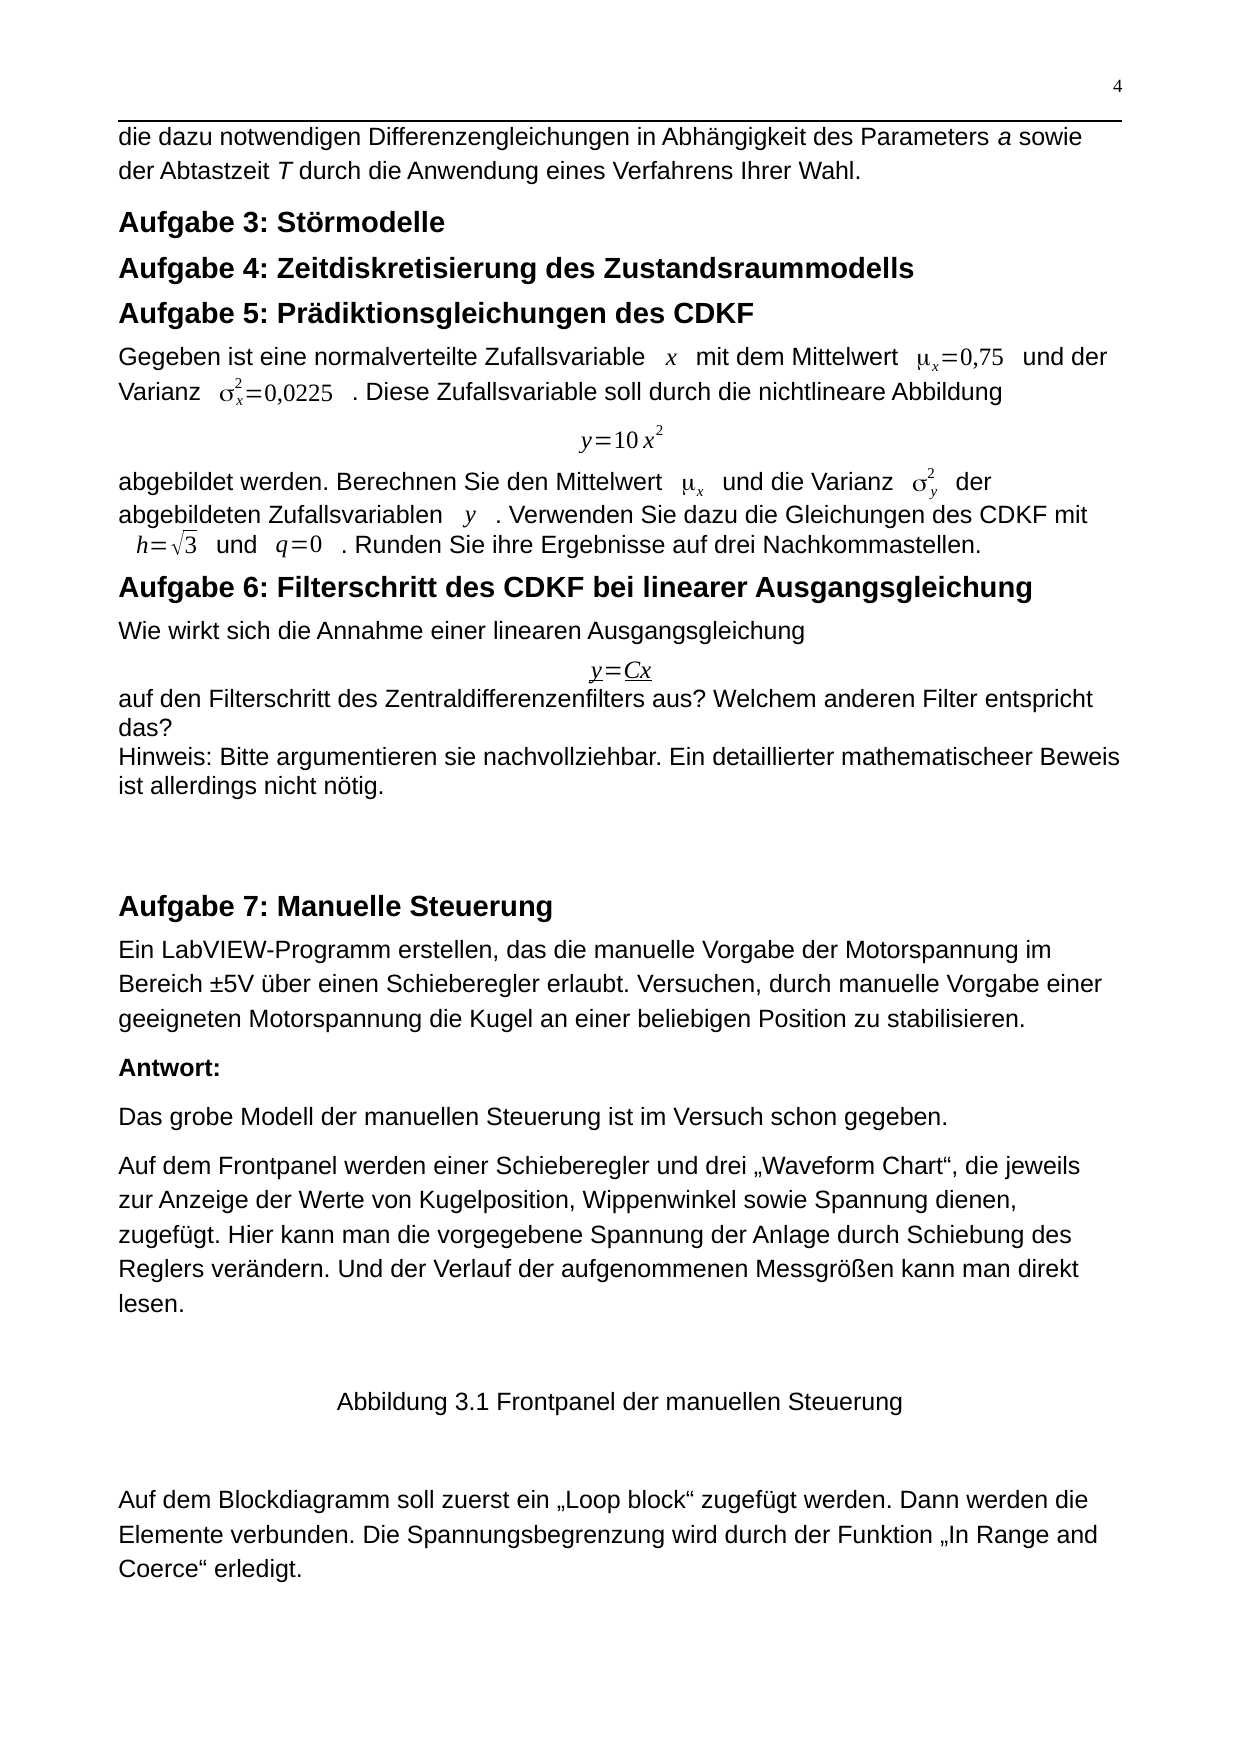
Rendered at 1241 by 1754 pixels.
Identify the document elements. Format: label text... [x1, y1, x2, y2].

title abgebildet werden. Berechnen Sie den Mittelwertund die Varianzder abgebildeten Zufallsvariablen. Verwenden Sie dazu die Gleichungen des CDKF mitund. Runden Sie ihre Ergebnisse auf drei Nachkommastellen. [118, 465, 1122, 558]
text Auf dem Blockdiagramm soll zuerst ein „Loop block“ zugefügt werden. Dann werden die Elemente verbunden. Die Spannungsbegrenzung wird durch der Funktion „In Range and Coerce“ erledigt. [118, 1485, 1122, 1583]
text Abbildung 3.1 Frontpanel der manuellen Steuerung [118, 1387, 1122, 1416]
title Aufgabe 5: Prädiktionsgleichungen des CDKF [118, 296, 1122, 330]
title Wie wirkt sich die Annahme einer linearen Ausgangsgleichung [118, 616, 1122, 645]
text Ein LabVIEW-Programm erstellen, das die manuelle Vorgabe der Motorspannung im Bereich ±5V über einen Schieberegler erlaubt. Versuchen, durch manuelle Vorgabe einer geeigneten Motorspannung die Kugel an einer beliebigen Position zu stabilisieren. [118, 935, 1122, 1032]
title Gegeben ist eine normalverteilte Zufallsvariablemit dem Mittelwertund der Varianz. Diese Zufallsvariable soll durch die nichtlineare Abbildung [118, 342, 1122, 409]
text Antwort: [118, 1053, 1122, 1082]
text Das grobe Modell der manuellen Steuerung ist im Versuch schon gegeben. [118, 1102, 1122, 1131]
title Aufgabe 7: Manuelle Steuerung [118, 889, 1122, 923]
title Aufgabe 6: Filterschritt des CDKF bei linearer Ausgangsgleichung [118, 570, 1122, 604]
text auf den Filterschritt des Zentraldifferenzenfilters aus? Welchem anderen Filter entspricht das? [118, 684, 1122, 742]
text Hinweis: Bitte argumentieren sie nachvollziehbar. Ein detaillierter mathematischeer Beweis ist allerdings nicht nötig. [118, 742, 1122, 799]
title Aufgabe 3: Störmodelle [118, 205, 1122, 239]
text Auf dem Frontpanel werden einer Schieberegler und drei „Waveform Chart“, die jeweils zur Anzeige der Werte von Kugelposition, Wippenwinkel sowie Spannung dienen, zugefügt. Hier kann man die vorgegebene Spannung der Anlage durch Schiebung des Reglers verändern. Und der Verlauf der aufgenommenen Messgrößen kann man direkt lesen. [118, 1151, 1122, 1318]
title Aufgabe 4: Zeitdiskretisierung des Zustandsraummodells [118, 251, 1122, 284]
text die dazu notwendigen Differenzengleichungen in Abhängigkeit des Parameters a sowie der Abtastzeit T durch die Anwendung eines Verfahrens Ihrer Wahl. [118, 122, 1122, 185]
